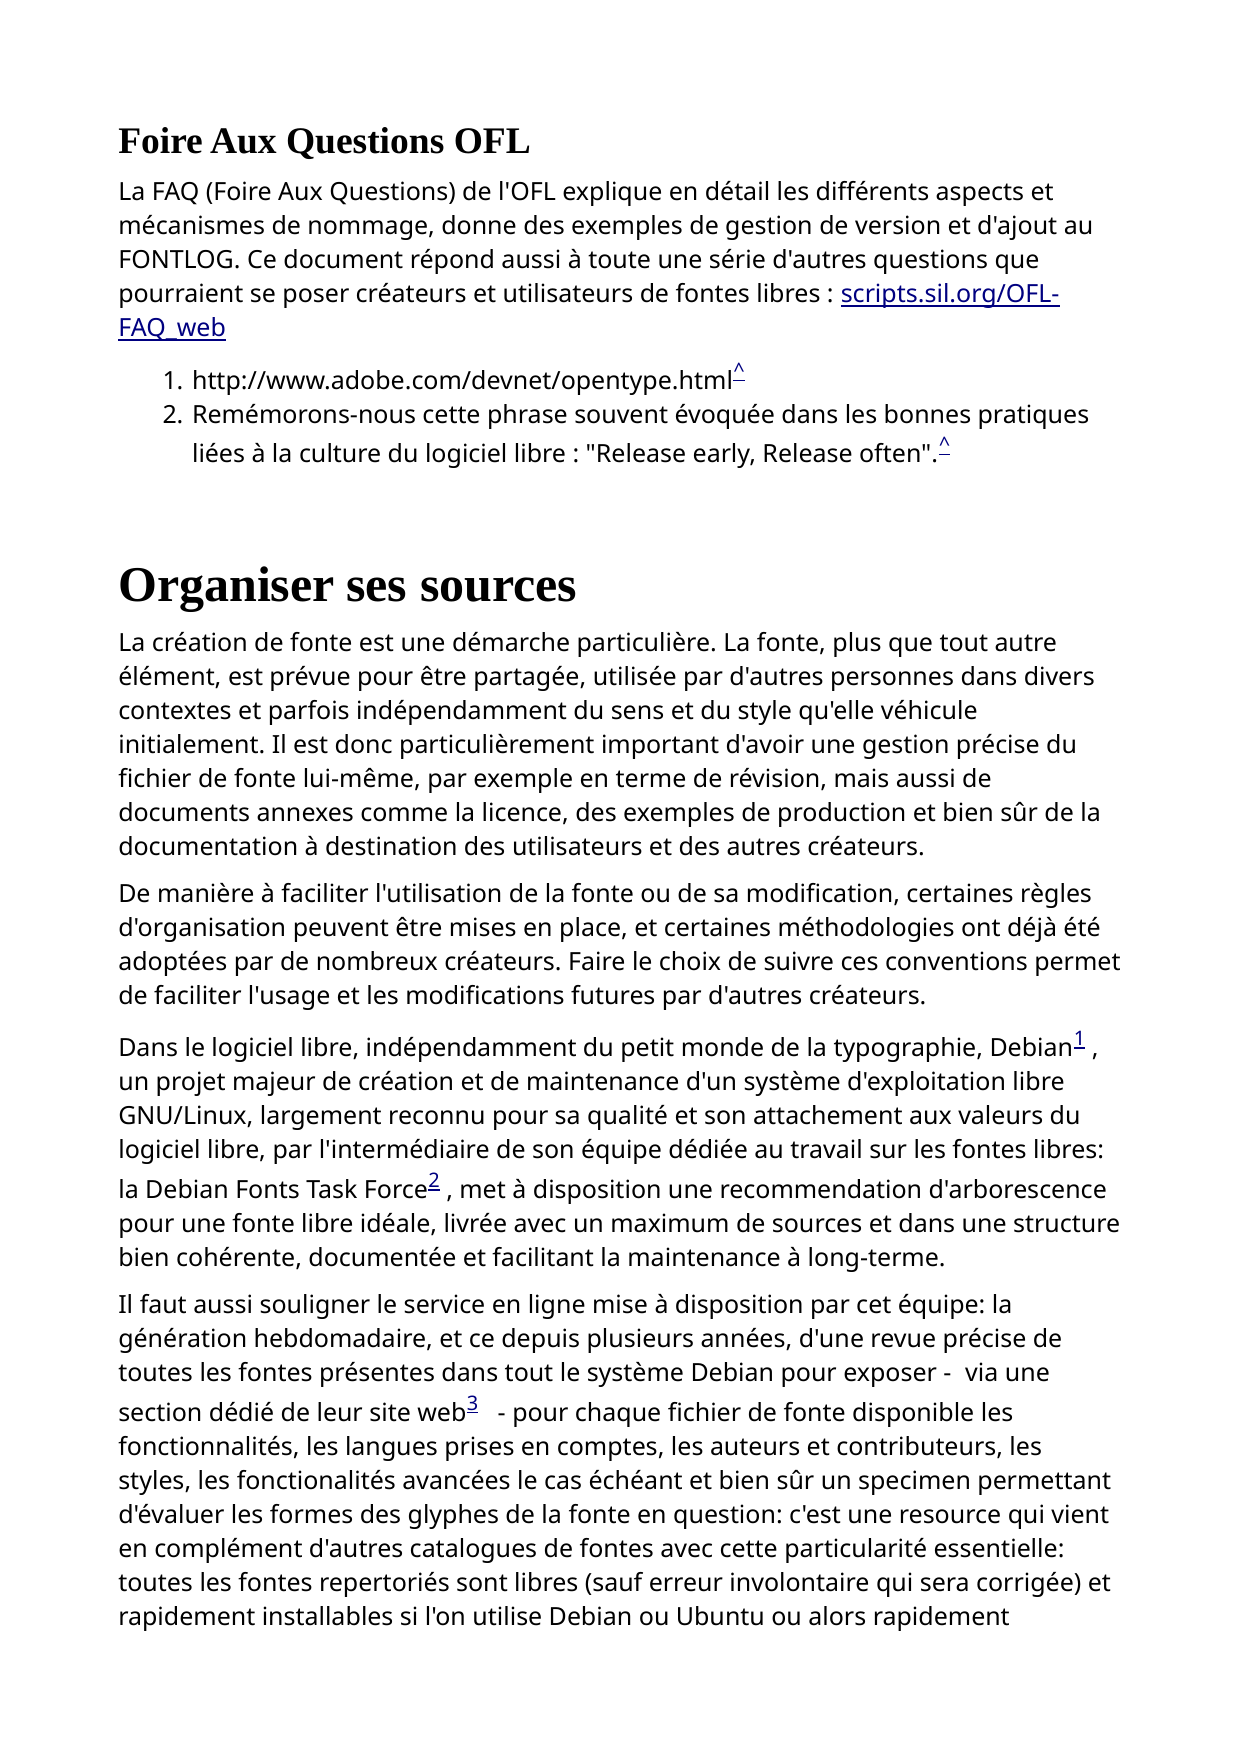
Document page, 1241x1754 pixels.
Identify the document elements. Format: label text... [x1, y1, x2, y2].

subtitle Organiser ses sources [118, 554, 1122, 612]
subtitle Foire Aux Questions OFL [118, 118, 1122, 161]
list http://www.adobe.com/devnet/opentype.html^ [162, 357, 1122, 396]
text La création de fonte est une démarche particulière. La fonte, plus que tout autre élément, est prévue pour être partagée, utilisée par d'autres personnes dans divers contextes et parfois indépendamment du sens et du style qu'elle véhicule initialement. Il est donc particulièrement important d'avoir une gestion précise du fichier de fonte lui-même, par exemple en terme de révision, mais aussi de documents annexes comme la licence, des exemples de production et bien sûr de la documentation à destination des utilisateurs et des autres créateurs. [118, 624, 1122, 863]
text Il faut aussi souligner le service en ligne mise à disposition par cet équipe: la génération hebdomadaire, et ce depuis plusieurs années, d'une revue précise de toutes les fontes présentes dans tout le système Debian pour exposer - via une section dédié de leur site web3 - pour chaque fichier de fonte disponible les fonctionnalités, les langues prises en comptes, les auteurs et contributeurs, les styles, les fonctionalités avancées le cas échéant et bien sûr un specimen permettant d'évaluer les formes des glyphes de la fonte en question: c'est une resource qui vient en complément d'autres catalogues de fontes avec cette particularité essentielle: toutes les fontes repertoriés sont libres (sauf erreur involontaire qui sera corrigée) et rapidement installables si l'on utilise Debian ou Ubuntu ou alors rapidement [118, 1286, 1122, 1633]
list Remémorons-nous cette phrase souvent évoquée dans les bonnes pratiques liées à la culture du logiciel libre : "Release early, Release often".^ [162, 396, 1122, 470]
text La FAQ (Foire Aux Questions) de l'OFL explique en détail les différents aspects et mécanismes de nommage, donne des exemples de gestion de version et d'ajout au FONTLOG. Ce document répond aussi à toute une série d'autres questions que pourraient se poser créateurs et utilisateurs de fontes libres : scripts.sil.org/OFL-FAQ_web [118, 174, 1122, 344]
text De manière à faciliter l'utilisation de la fonte ou de sa modification, certaines règles d'organisation peuvent être mises en place, et certaines méthodologies ont déjà été adoptées par de nombreux créateurs. Faire le choix de suivre ces conventions permet de faciliter l'usage et les modifications futures par d'autres créateurs. [118, 875, 1122, 1011]
text Dans le logiciel libre, indépendamment du petit monde de la typographie, Debian1 , un projet majeur de création et de maintenance d'un système d'exploitation libre GNU/Linux, largement reconnu pour sa qualité et son attachement aux valeurs du logiciel libre, par l'intermédiaire de son équipe dédiée au travail sur les fontes libres: la Debian Fonts Task Force2 , met à disposition une recommendation d'arborescence pour une fonte libre idéale, livrée avec un maximum de sources et dans une structure bien cohérente, documentée et facilitant la maintenance à long-terme. [118, 1024, 1122, 1274]
